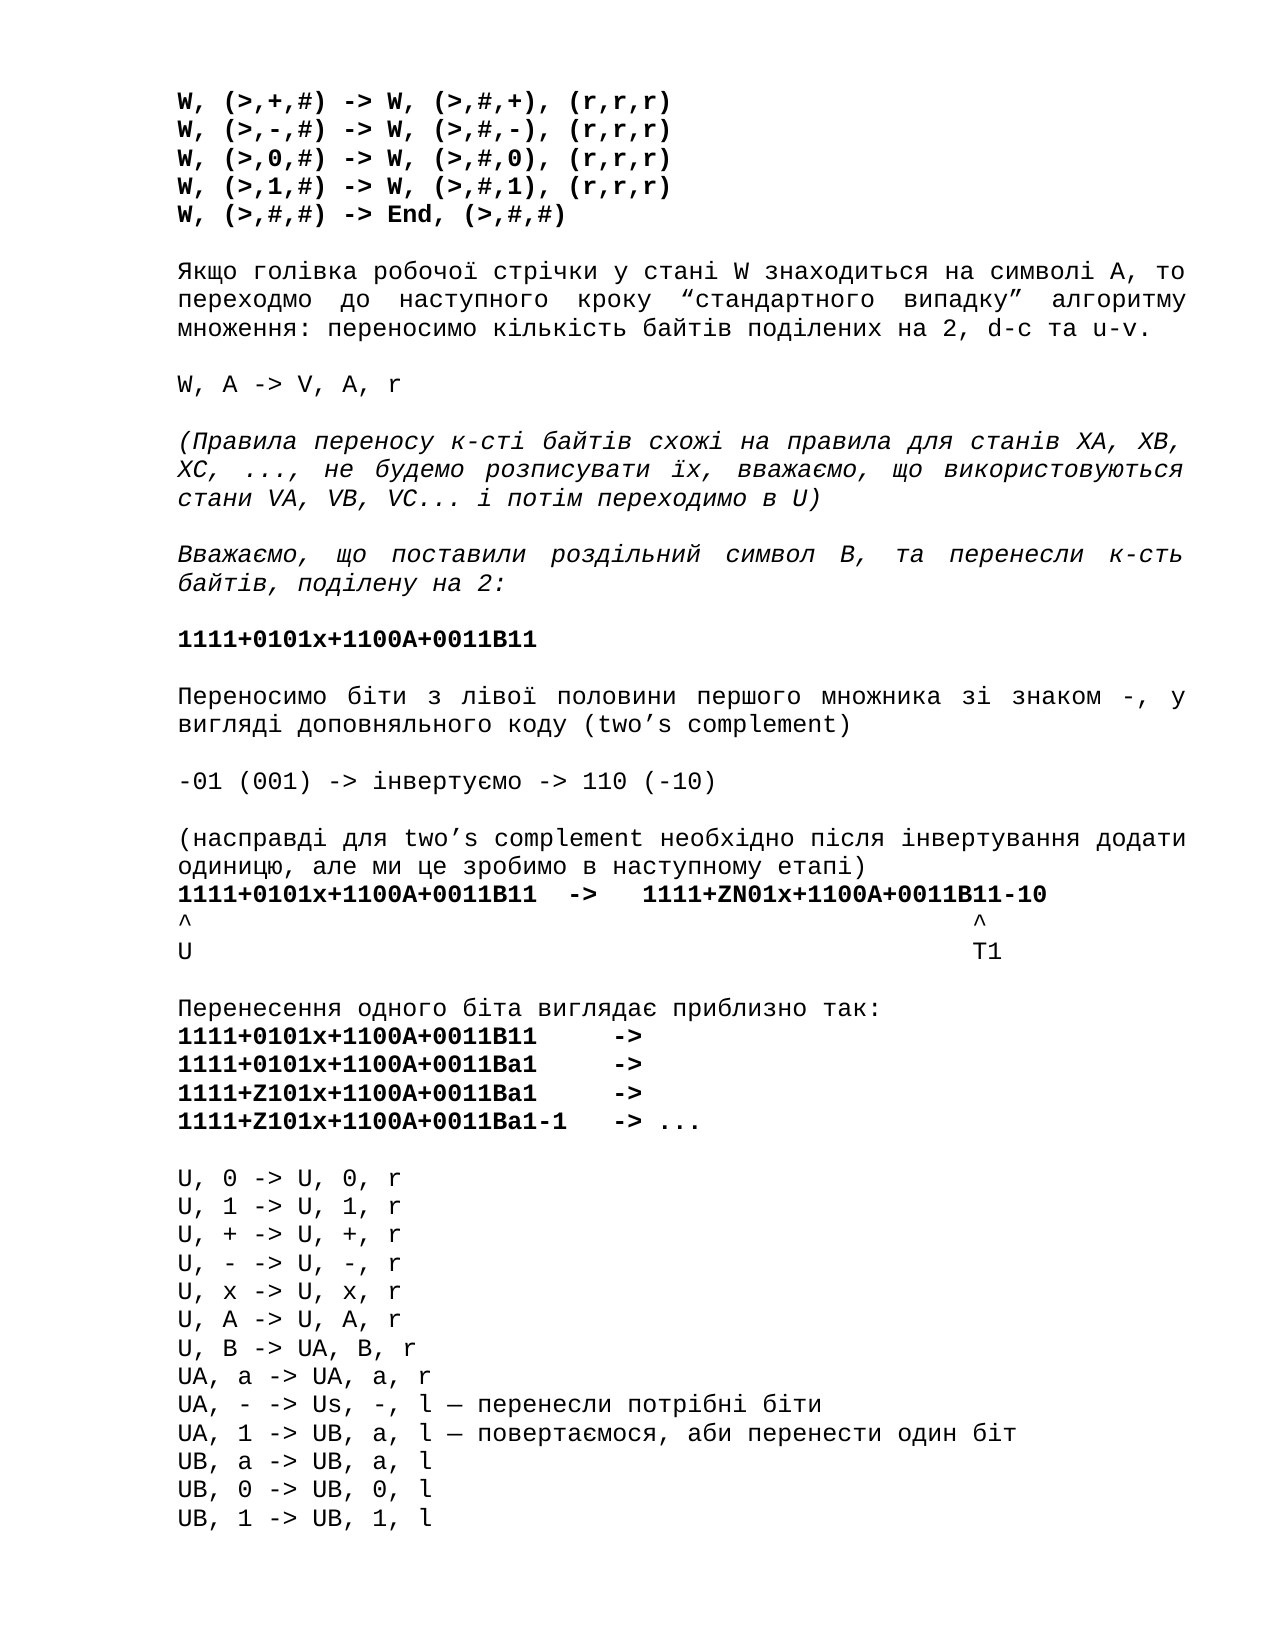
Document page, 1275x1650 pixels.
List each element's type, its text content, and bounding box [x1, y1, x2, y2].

text (Правила переносу к-сті байтів схожі на правила для станів XA, XB, XC, ..., не будемо розписувати їх, вважаємо, що використовуються стани VA, VB, VC... і потім переходимо в U) [177, 429, 1186, 514]
text U, x -> U, x, r [177, 1279, 1186, 1307]
text Переносимо біти з лівої половини першого множника зі знаком -, у вигляді доповняльного коду (two’s complement) [177, 684, 1186, 740]
text 1111+0101x+1100A+0011B11 -> 1111+ZN01x+1100A+0011B11-10 [177, 882, 1186, 910]
text UB, 1 -> UB, 1, l [177, 1505, 1186, 1534]
text W, (>,+,#) -> W, (>,#,+), (r,r,r) [177, 89, 1186, 117]
text (насправді для two’s complement необхідно після інвертування додати одиницю, але ми це зробимо в наступному етапі) [177, 825, 1186, 882]
text U, A -> U, A, r [177, 1307, 1186, 1335]
text U, 0 -> U, 0, r [177, 1165, 1186, 1194]
text U, - -> U, -, r [177, 1250, 1186, 1279]
text UA, 1 -> UB, a, l — повертаємося, аби перенести один біт [177, 1420, 1186, 1449]
text UB, 0 -> UB, 0, l [177, 1477, 1186, 1505]
text Вважаємо, що поставили роздільний символ B, та перенесли к-сть байтів, поділену на 2: [177, 542, 1186, 599]
text 1111+0101x+1100A+0011B11 -> [177, 1024, 1186, 1052]
text UB, a -> UB, a, l [177, 1449, 1186, 1477]
text W, (>,0,#) -> W, (>,#,0), (r,r,r) [177, 145, 1186, 174]
text U, B -> UA, B, r [177, 1335, 1186, 1364]
text UA, a -> UA, a, r [177, 1364, 1186, 1392]
text 1111+0101x+1100A+0011B11 [177, 627, 1186, 655]
text -01 (001) -> інвертуємо -> 110 (-10) [177, 769, 1186, 797]
text ^ ^ [177, 910, 1186, 939]
text U, 1 -> U, 1, r [177, 1194, 1186, 1222]
text W, (>,-,#) -> W, (>,#,-), (r,r,r) [177, 117, 1186, 145]
text UA, - -> Us, -, l — перенесли потрібні біти [177, 1392, 1186, 1420]
text W, (>,1,#) -> W, (>,#,1), (r,r,r) [177, 174, 1186, 202]
text W, A -> V, A, r [177, 372, 1186, 400]
text Перенесення одного біта виглядає приблизно так: [177, 995, 1186, 1024]
text U T1 [177, 939, 1186, 967]
text Якщо голівка робочої стрічки у стані W знаходиться на символі A, то переходмо до наступного кроку “стандартного випадку” алгоритму множення: переносимо кількість байтів поділених на 2, d-c та u-v. [177, 259, 1186, 344]
text U, + -> U, +, r [177, 1222, 1186, 1250]
text 1111+Z101x+1100A+0011Ba1 -> [177, 1080, 1186, 1109]
text W, (>,#,#) -> End, (>,#,#) [177, 202, 1186, 230]
text 1111+0101x+1100A+0011Ba1 -> [177, 1052, 1186, 1080]
text 1111+Z101x+1100A+0011Ba1-1 -> ... [177, 1109, 1186, 1137]
